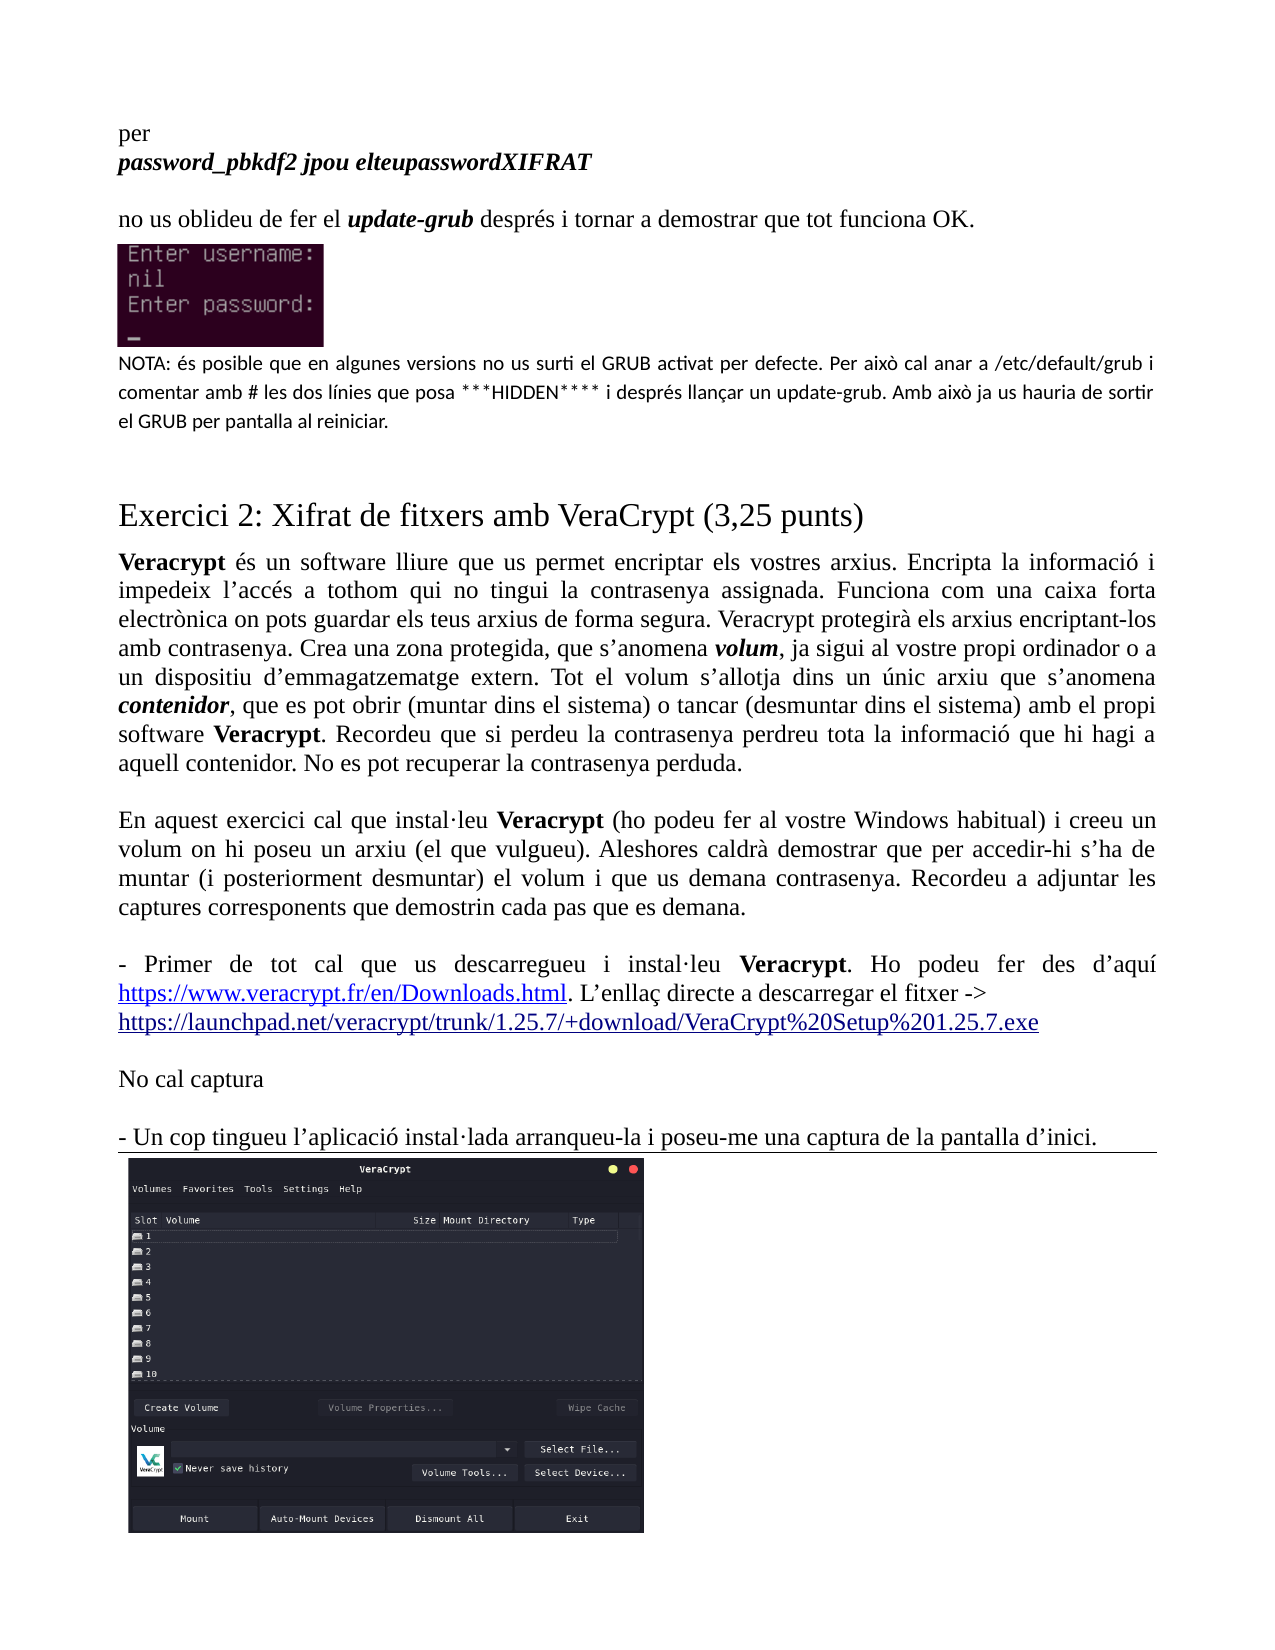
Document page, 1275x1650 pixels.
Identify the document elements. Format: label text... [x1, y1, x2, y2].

text En aquest exercici cal que instal·leu Veracrypt (ho podeu fer al vostre Windows habitual) i creeu un volum on hi poseu un arxiu (el que vulgueu). Aleshores caldrà demostrar que per accedir-hi s’ha de muntar (i posteriorment desmuntar) el volum i que us demana contrasenya. Recordeu a adjuntar les captures corresponents que demostrin cada pas que es demana. [118, 805, 1157, 920]
picture [128, 1158, 644, 1533]
text per [118, 118, 1157, 147]
text https://launchpad.net/veracrypt/trunk/1.25.7/+download/VeraCrypt%20Setup%201.25.7.exe [118, 1007, 1157, 1035]
text Veracrypt és un software lliure que us permet encriptar els vostres arxius. Encripta la informació i impedeix l’accés a tothom qui no tingui la contrasenya assignada. Funciona com una caixa forta electrònica on pots guardar els teus arxius de forma segura. Veracrypt protegirà els arxius encriptant-los amb contrasenya. Crea una zona protegida, que s’anomena volum, ja sigui al vostre propi ordinador o a un dispositiu d’emmagatzematge extern. Tot el volum s’allotja dins un únic arxiu que s’anomena contenidor, que es pot obrir (muntar dins el sistema) o tancar (desmuntar dins el sistema) amb el propi software Veracrypt. Recordeu que si perdeu la contrasenya perdreu tota la informació que hi hagi a aquell contenidor. No es pot recuperar la contrasenya perduda. [118, 547, 1157, 777]
text NOTA: és posible que en algunes versions no us surti el GRUB activat per defecte. Per això cal anar a /etc/default/grub i comentar amb # les dos línies que posa ***HIDDEN**** i després llançar un update-grub. Amb això ja us hauria de sortir el GRUB per pantalla al reiniciar. [118, 254, 1157, 434]
subtitle Exercici 2: Xifrat de fitxers amb VeraCrypt (3,25 punts) [118, 496, 1157, 534]
text No cal captura [118, 1064, 1157, 1093]
text - Primer de tot cal que us descarregueu i instal·leu Veracrypt. Ho podeu fer des d’aquí https://www.veracrypt.fr/en/Downloads.html. L’enllaç directe a descarregar el fitxer -> [118, 949, 1157, 1007]
text - Un cop tingueu l’aplicació instal·lada arranqueu-la i poseu-me una captura de la pantalla d’inici. [118, 1122, 1157, 1152]
text password_pbkdf2 jpou elteupasswordXIFRAT [118, 147, 1157, 176]
picture [117, 244, 324, 347]
text no us oblideu de fer el update-grub després i tornar a demostrar que tot funciona OK. [118, 204, 1157, 233]
